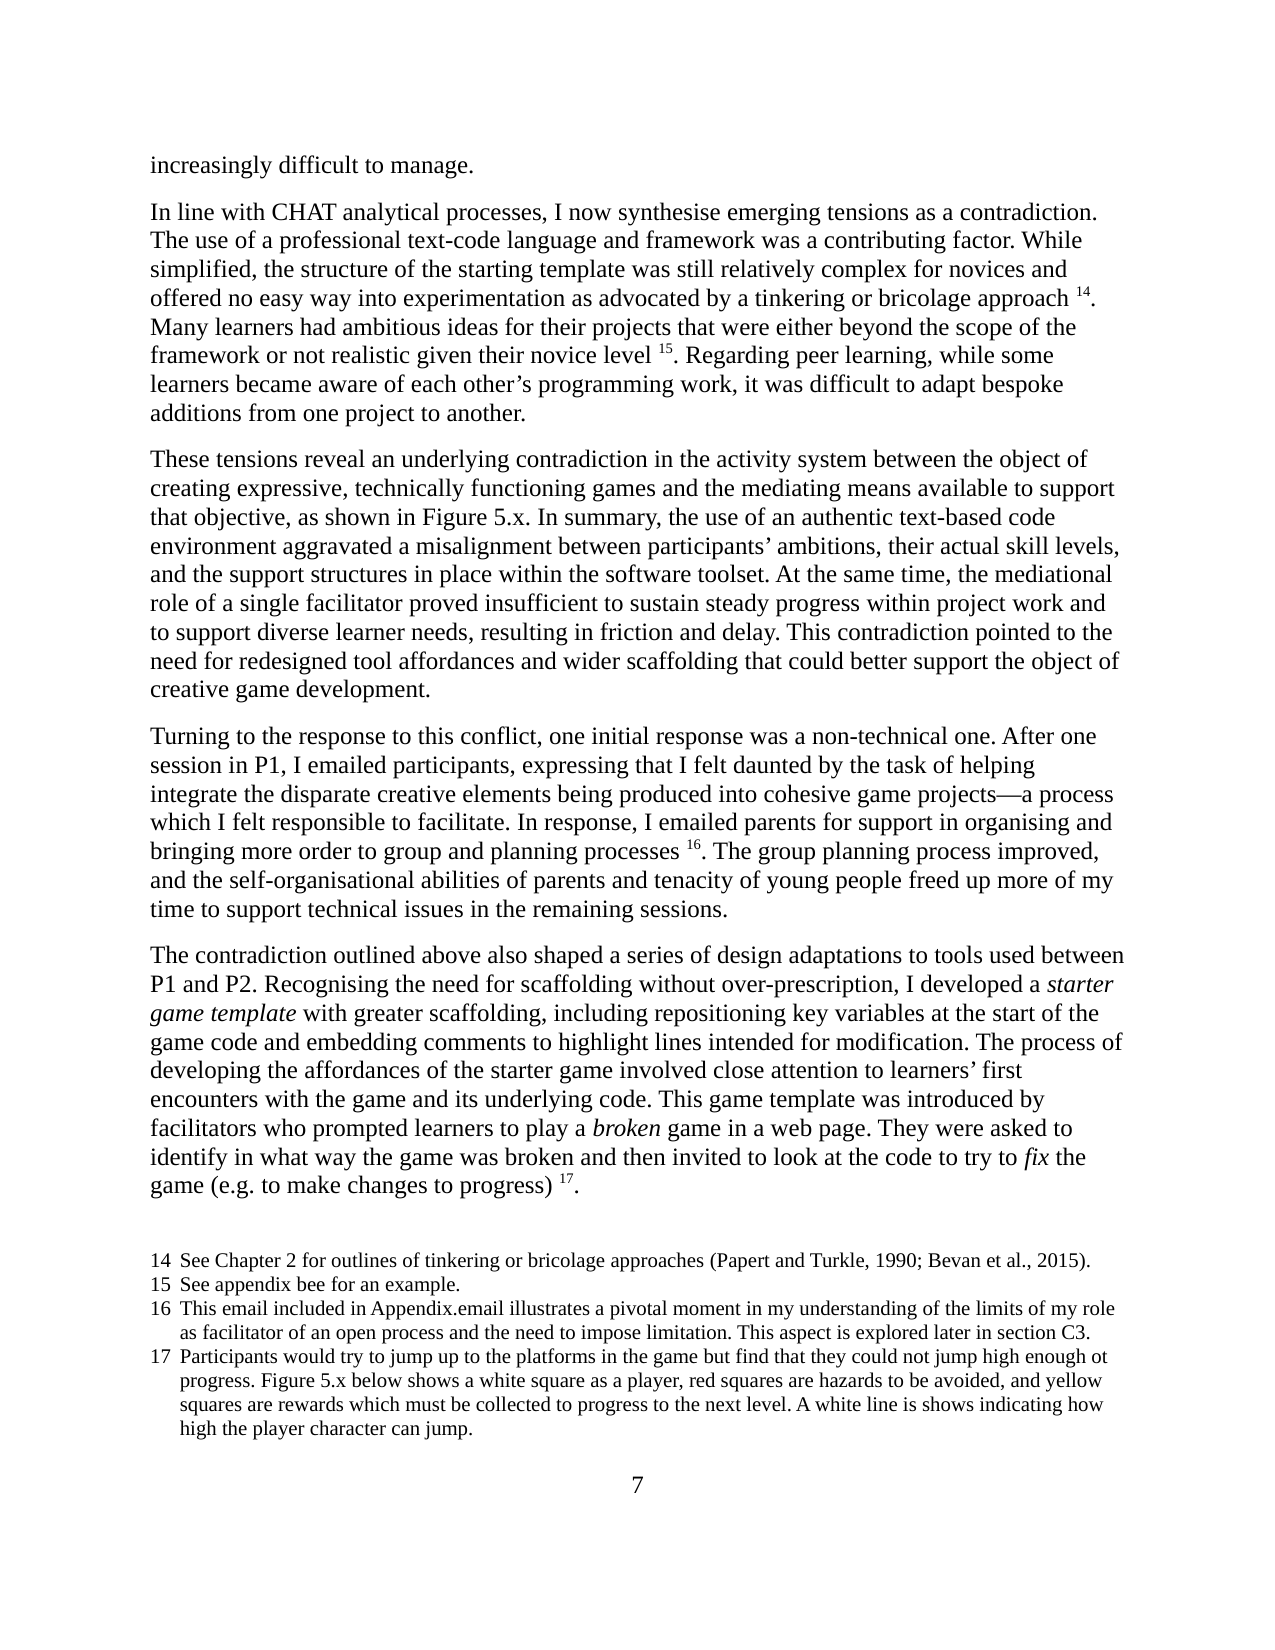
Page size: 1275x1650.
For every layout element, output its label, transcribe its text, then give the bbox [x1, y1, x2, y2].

text Participants would try to jump up to the platforms in the game but find that they could not jump high enough ot progress. Figure 5.x below shows a white square as a player, red squares are hazards to be avoided, and yellow squares are rewards which must be collected to progress to the next level. A white line is shows indicating how high the player character can jump. [150, 1344, 1125, 1440]
text These tensions reveal an underlying contradiction in the activity system between the object of creating expressive, technically functioning games and the mediating means available to support that objective, as shown in Figure 5.x. In summary, the use of an authentic text-based code environment aggravated a misalignment between participants’ ambitions, their actual skill levels, and the support structures in place within the software toolset. At the same time, the mediational role of a single facilitator proved insufficient to sustain steady progress within project work and to support diverse learner needs, resulting in friction and delay. This contradiction pointed to the need for redesigned tool affordances and wider scaffolding that could better support the object of creative game development. [150, 444, 1125, 703]
text This email included in Appendix.email illustrates a pivotal moment in my understanding of the limits of my role as facilitator of an open process and the need to impose limitation. This aspect is explored later in section C3. [150, 1296, 1125, 1344]
text See Chapter 2 for outlines of tinkering or bricolage approaches (Papert and Turkle, 1990; Bevan et al., 2015). [150, 1247, 1125, 1272]
text The contradiction outlined above also shaped a series of design adaptations to tools used between P1 and P2. Recognising the need for scaffolding without over-prescription, I developed a starter game template with greater scaffolding, including repositioning key variables at the start of the game code and embedding comments to highlight lines intended for modification. The process of developing the affordances of the starter game involved close attention to learners’ first encounters with the game and its underlying code. This game template was introduced by facilitators who prompted learners to play a broken game in a web page. They were asked to identify in what way the game was broken and then invited to look at the code to try to fix the game (e.g. to make changes to progress) . [150, 940, 1125, 1199]
text Turning to the response to this conflict, one initial response was a non-technical one. After one session in P1, I emailed participants, expressing that I felt daunted by the task of helping integrate the disparate creative elements being produced into cohesive game projects—a process which I felt responsible to facilitate. In response, I emailed parents for support in organising and bringing more order to group and planning processes . The group planning process improved, and the self-organisational abilities of parents and tenacity of young people freed up more of my time to support technical issues in the remaining sessions. [150, 721, 1125, 922]
text See appendix bee for an example. [150, 1272, 1125, 1296]
text increasingly difficult to manage. [150, 150, 1125, 179]
text In line with CHAT analytical processes, I now synthesise emerging tensions as a contradiction. The use of a professional text-code language and framework was a contributing factor. While simplified, the structure of the starting template was still relatively complex for novices and offered no easy way into experimentation as advocated by a tinkering or bricolage approach . Many learners had ambitious ideas for their projects that were either beyond the scope of the framework or not realistic given their novice level . Regarding peer learning, while some learners became aware of each other’s programming work, it was difficult to adapt bespoke additions from one project to another. [150, 197, 1125, 427]
